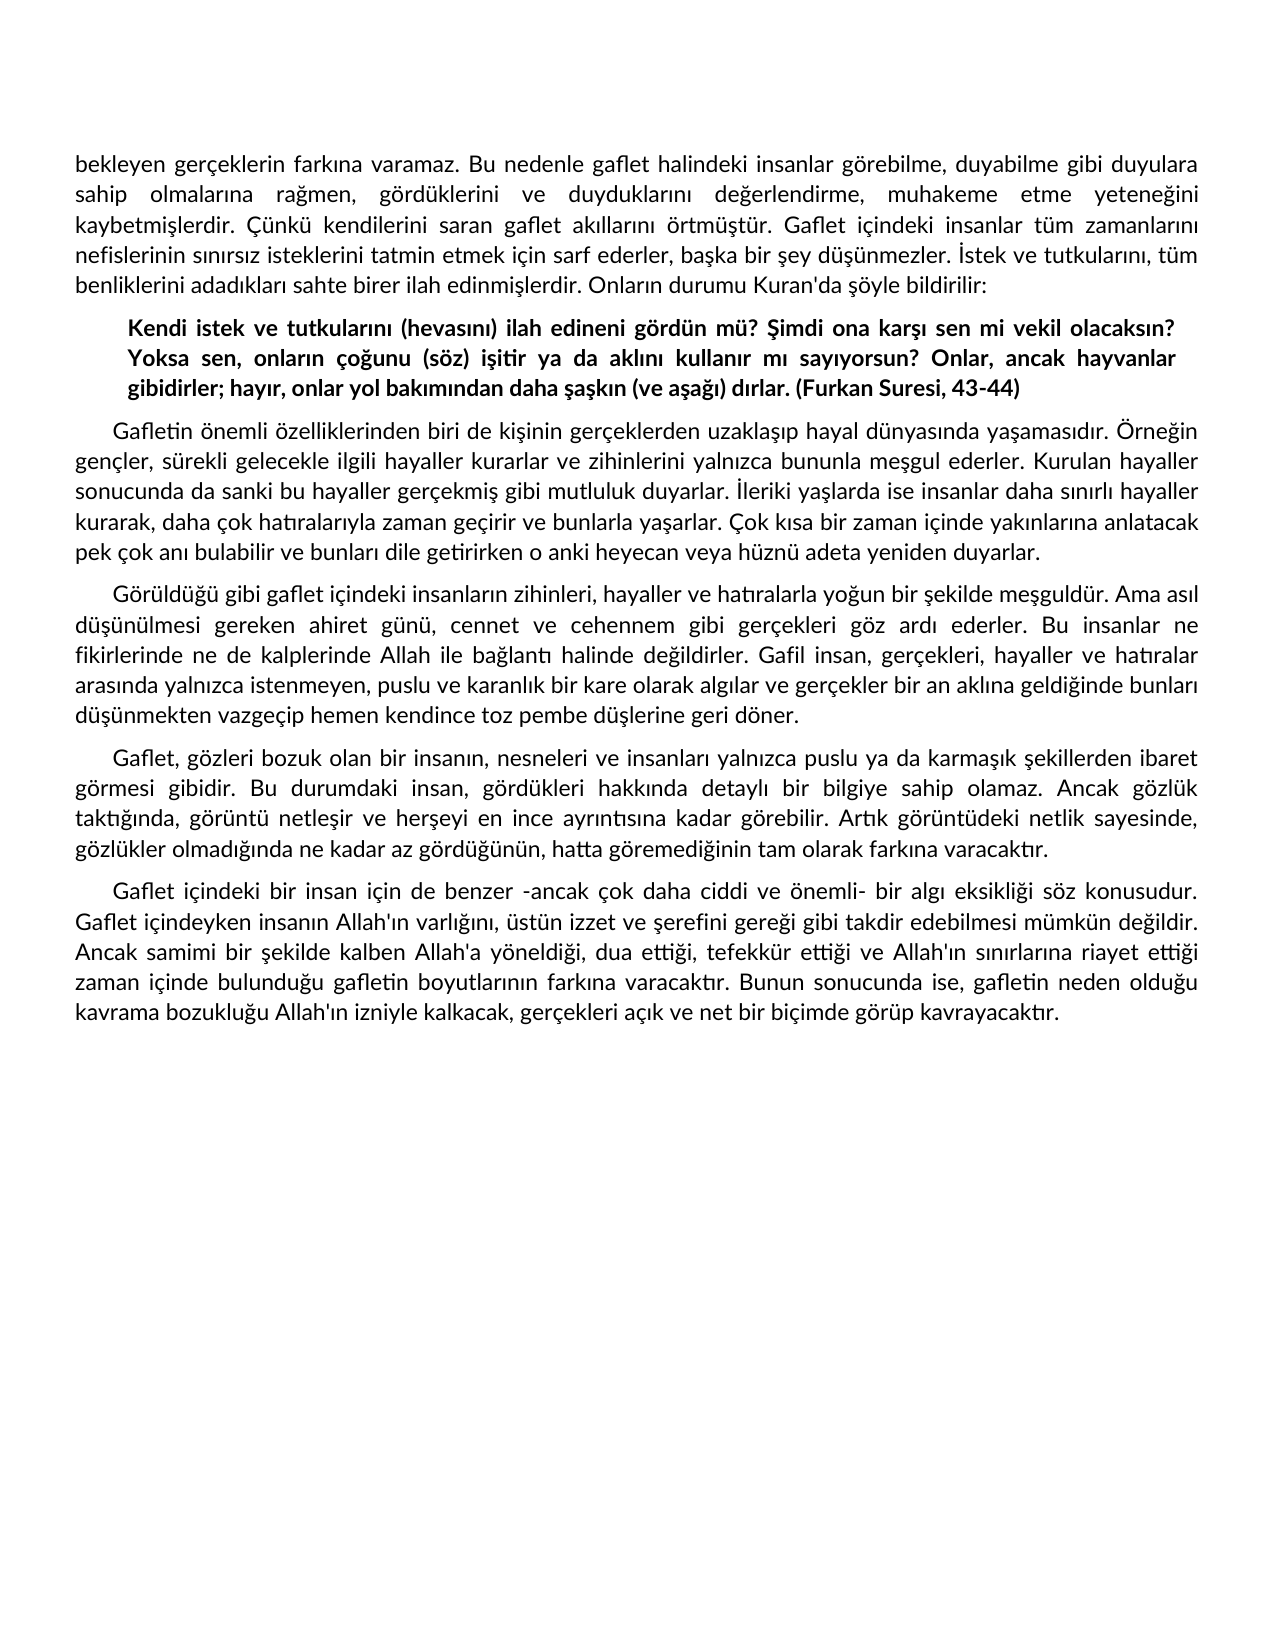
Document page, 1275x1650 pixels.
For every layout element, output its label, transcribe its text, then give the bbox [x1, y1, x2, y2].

text Kendi istek ve tutkularını (hevasını) ilah edineni gördün mü? Şimdi ona karşı sen mi vekil olacaksın? Yoksa sen, onların çoğunu (söz) işitir ya da aklını kullanır mı sayıyorsun? Onlar, ancak hayvanlar gibidirler; hayır, onlar yol bakımından daha şaşkın (ve aşağı) dırlar. (Furkan Suresi, 43-44) [127, 313, 1177, 401]
text Gafletin önemli özelliklerinden biri de kişinin gerçeklerden uzaklaşıp hayal dünyasında yaşamasıdır. Örneğin gençler, sürekli gelecekle ilgili hayaller kurarlar ve zihinlerini yalnızca bununla meşgul ederler. Kurulan hayaller sonucunda da sanki bu hayaller gerçekmiş gibi mutluluk duyarlar. İleriki yaşlarda ise insanlar daha sınırlı hayaller kurarak, daha çok hatıralarıyla zaman geçirir ve bunlarla yaşarlar. Çok kısa bir zaman içinde yakınlarına anlatacak pek çok anı bulabilir ve bunları dile getirirken o anki heyecan veya hüznü adeta yeniden duyarlar. [75, 417, 1200, 565]
text Gaflet içindeki bir insan için de benzer -ancak çok daha ciddi ve önemli- bir algı eksikliği söz konusudur. Gaflet içindeyken insanın Allah'ın varlığını, üstün izzet ve şerefini gereği gibi takdir edebilmesi mümkün değildir. Ancak samimi bir şekilde kalben Allah'a yöneldiği, dua ettiği, tefekkür ettiği ve Allah'ın sınırlarına riayet ettiği zaman içinde bulunduğu gafletin boyutlarının farkına varacaktır. Bunun sonucunda ise, gafletin neden olduğu kavrama bozukluğu Allah'ın izniyle kalkacak, gerçekleri açık ve net bir biçimde görüp kavrayacaktır. [75, 877, 1200, 1025]
text bekleyen gerçeklerin farkına varamaz. Bu nedenle gaflet halindeki insanlar görebilme, duyabilme gibi duyulara sahip olmalarına rağmen, gördüklerini ve duyduklarını değerlendirme, muhakeme etme yeteneğini kaybetmişlerdir. Çünkü kendilerini saran gaflet akıllarını örtmüştür. Gaflet içindeki insanlar tüm zamanlarını nefislerinin sınırsız isteklerini tatmin etmek için sarf ederler, başka bir şey düşünmezler. İstek ve tutkularını, tüm benliklerini adadıkları sahte birer ilah edinmişlerdir. Onların durumu Kuran'da şöyle bildirilir: [75, 150, 1200, 298]
text Gaflet, gözleri bozuk olan bir insanın, nesneleri ve insanları yalnızca puslu ya da karmaşık şekillerden ibaret görmesi gibidir. Bu durumdaki insan, gördükleri hakkında detaylı bir bilgiye sahip olamaz. Ancak gözlük taktığında, görüntü netleşir ve herşeyi en ince ayrıntısına kadar görebilir. Artık görüntüdeki netlik sayesinde, gözlükler olmadığında ne kadar az gördüğünün, hatta göremediğinin tam olarak farkına varacaktır. [75, 744, 1200, 862]
text Görüldüğü gibi gaflet içindeki insanların zihinleri, hayaller ve hatıralarla yoğun bir şekilde meşguldür. Ama asıl düşünülmesi gereken ahiret günü, cennet ve cehennem gibi gerçekleri göz ardı ederler. Bu insanlar ne fikirlerinde ne de kalplerinde Allah ile bağlantı halinde değildirler. Gafil insan, gerçekleri, hayaller ve hatıralar arasında yalnızca istenmeyen, puslu ve karanlık bir kare olarak algılar ve gerçekler bir an aklına geldiğinde bunları düşünmekten vazgeçip hemen kendince toz pembe düşlerine geri döner. [75, 580, 1200, 728]
